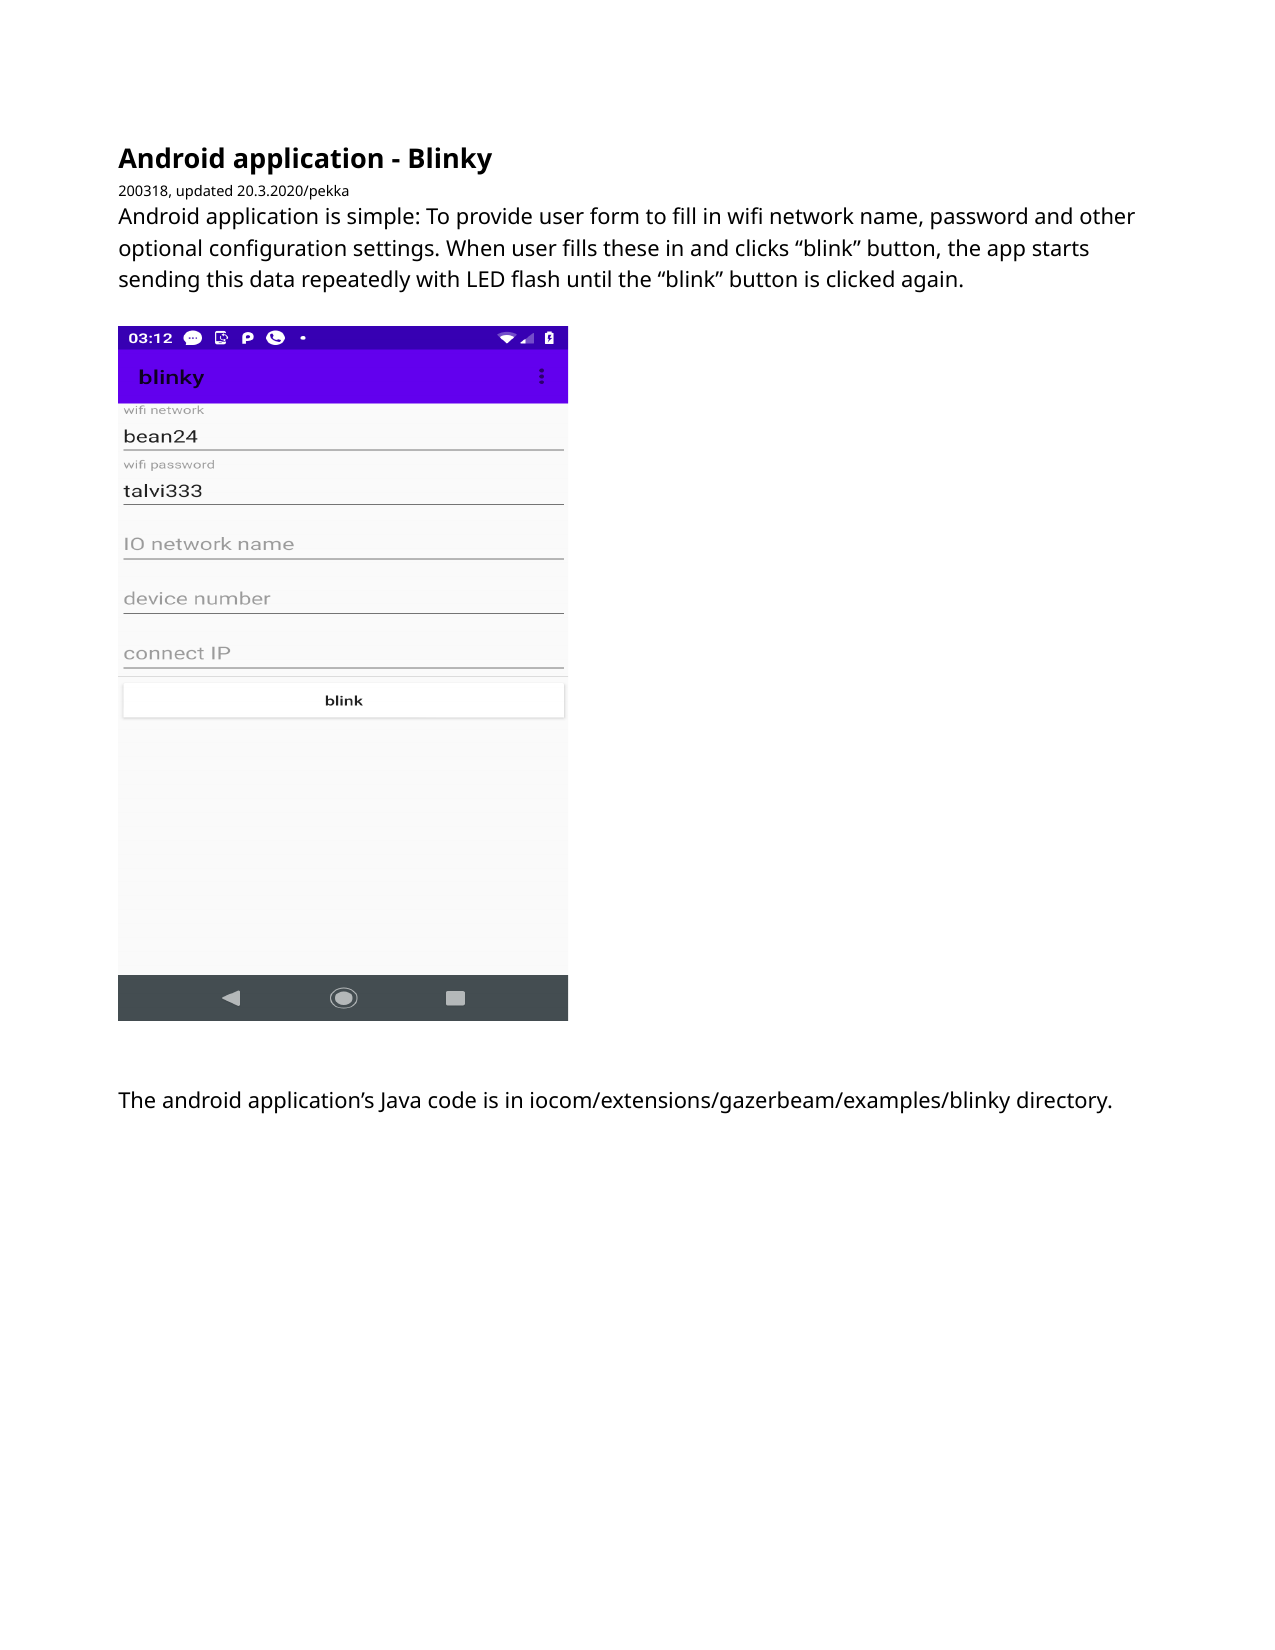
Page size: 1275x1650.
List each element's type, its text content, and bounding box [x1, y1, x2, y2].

text Android application is simple: To provide user form to fill in wifi network name, password and other optional configuration settings. When user fills these in and clicks “blink” button, the app starts sending this data repeatedly with LED flash until the “blink” button is clicked again. [118, 201, 1157, 294]
picture [118, 326, 569, 1021]
text The android application’s Java code is in iocom/extensions/gazerbeam/examples/blinky directory. [118, 1085, 1157, 1114]
subtitle Android application - Blinky [118, 139, 1157, 176]
text 200318, updated 20.3.2020/pekka [118, 181, 1157, 200]
